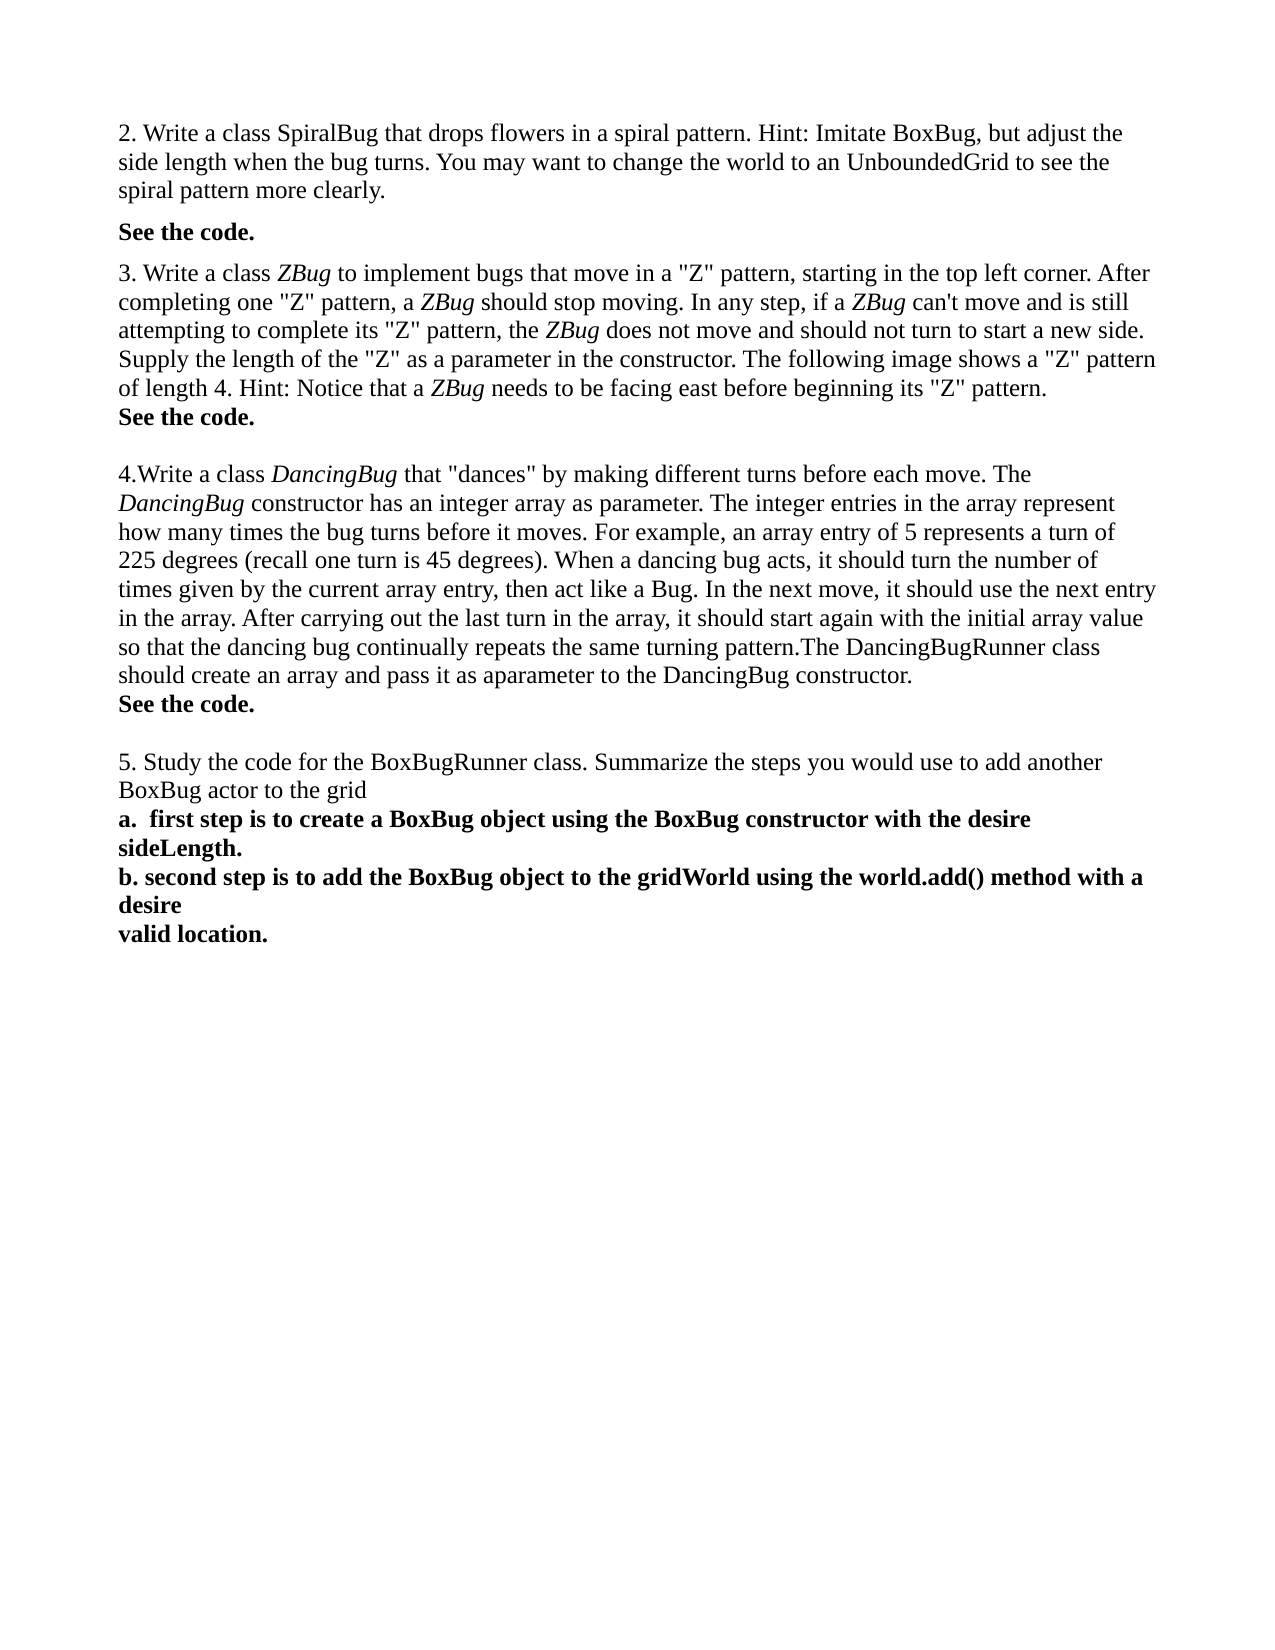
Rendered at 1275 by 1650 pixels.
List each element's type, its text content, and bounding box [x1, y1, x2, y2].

text a. first step is to create a BoxBug object using the BoxBug constructor with the desire sideLength. [118, 804, 1157, 862]
text See the code. [118, 689, 1157, 718]
text See the code. [118, 402, 1157, 431]
text 2. Write a class SpiralBug that drops flowers in a spiral pattern. Hint: Imitate BoxBug, but adjust the side length when the bug turns. You may want to change the world to an UnboundedGrid to see the spiral pattern more clearly. [118, 118, 1157, 204]
text valid location. [118, 919, 1157, 948]
text See the code. [118, 217, 1157, 246]
text b. second step is to add the BoxBug object to the gridWorld using the world.add() method with a desire [118, 862, 1157, 919]
text 4.Write a class DancingBug that "dances" by making different turns before each move. The DancingBug constructor has an integer array as parameter. The integer entries in the array represent how many times the bug turns before it moves. For example, an array entry of 5 represents a turn of 225 degrees (recall one turn is 45 degrees). When a dancing bug acts, it should turn the number of times given by the current array entry, then act like a Bug. In the next move, it should use the next entry in the array. After carrying out the last turn in the array, it should start again with the initial array value so that the dancing bug continually repeats the same turning pattern.The DancingBugRunner class should create an array and pass it as aparameter to the DancingBug constructor. [118, 459, 1157, 689]
text 5. Study the code for the BoxBugRunner class. Summarize the steps you would use to add another BoxBug actor to the grid [118, 747, 1157, 804]
text 3. Write a class ZBug to implement bugs that move in a "Z" pattern, starting in the top left corner. After completing one "Z" pattern, a ZBug should stop moving. In any step, if a ZBug can't move and is still attempting to complete its "Z" pattern, the ZBug does not move and should not turn to start a new side. Supply the length of the "Z" as a parameter in the constructor. The following image shows a "Z" pattern of length 4. Hint: Notice that a ZBug needs to be facing east before beginning its "Z" pattern. [118, 258, 1157, 402]
